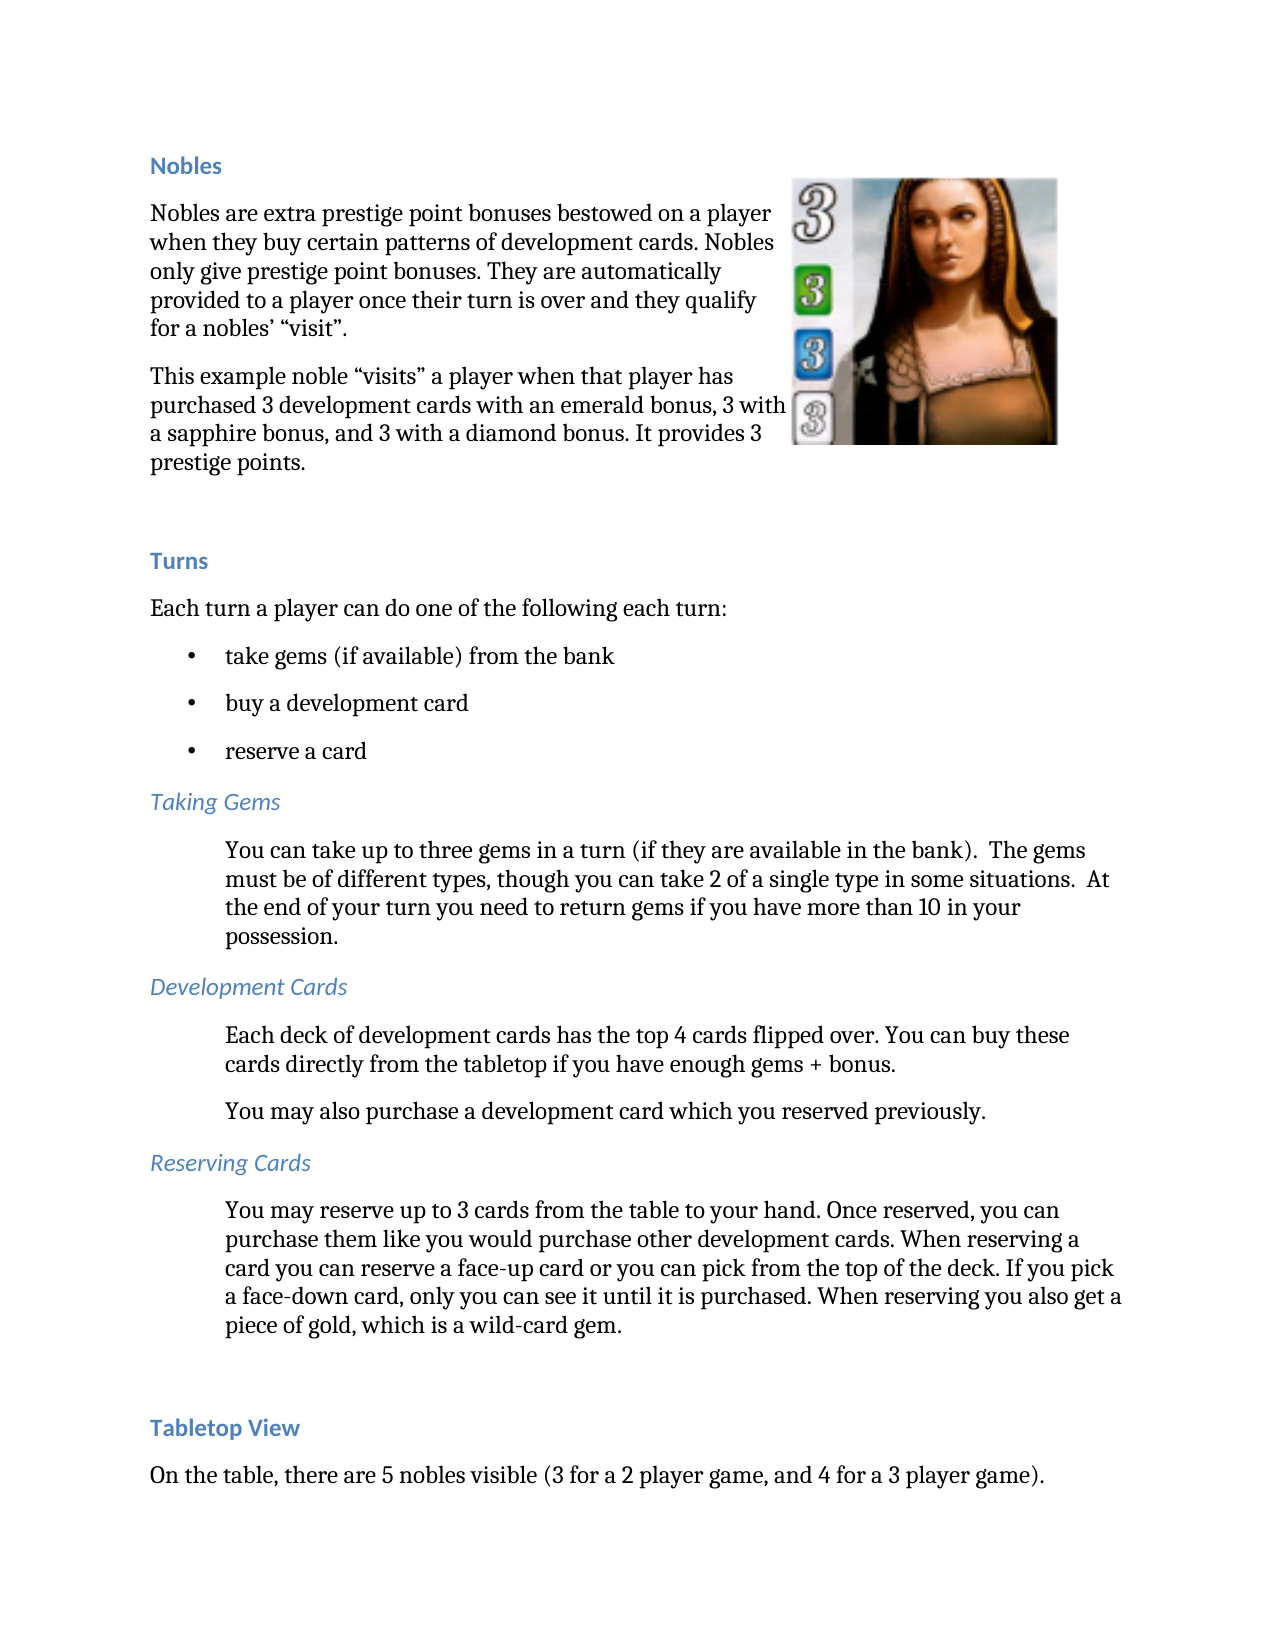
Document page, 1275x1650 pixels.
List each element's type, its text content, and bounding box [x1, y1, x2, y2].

subtitle Reserving Cards [150, 1147, 1125, 1177]
subtitle Development Cards [150, 972, 1125, 1002]
subtitle Turns [150, 545, 1125, 576]
text This example noble “visits” a player when that player has purchased 3 development cards with an emerald bonus, 3 with a sapphire bonus, and 3 with a diamond bonus. It provides 3 prestige points. [150, 362, 1125, 477]
text You can take up to three gems in a turn (if they are available in the bank). The gems must be of different types, though you can take 2 of a single type in some situations. At the end of your turn you need to return gems if you have more than 10 in your possession. [225, 836, 1125, 951]
list reserve a card [187, 737, 1125, 766]
list buy a development card [187, 689, 1125, 718]
text You may reserve up to 3 cards from the table to your hand. Once reserved, you can purchase them like you would purchase other development cards. When reserving a card you can reserve a face-up card or you can pick from the top of the deck. If you pick a face-down card, only you can see it until it is purchased. When reserving you also get a piece of gold, which is a wild-card gem. [225, 1196, 1125, 1340]
text On the table, there are 5 nobles visible (3 for a 2 player game, and 4 for a 3 player game). [150, 1461, 1125, 1490]
text Each turn a player can do one of the following each turn: [150, 594, 1125, 623]
subtitle Taking Gems [150, 786, 1125, 817]
text [1063, 199, 1125, 343]
text You may also purchase a development card which you reserved previously. [225, 1097, 1125, 1126]
picture [790, 174, 1063, 445]
subtitle Tabletop View [150, 1412, 1125, 1442]
list take gems (if available) from the bank [187, 642, 1125, 671]
subtitle Nobles [150, 150, 1125, 181]
text Nobles are extra prestige point bonuses bestowed on a player when they buy certain patterns of development cards. Nobles only give prestige point bonuses. They are automatically provided to a player once their turn is over and they qualify for a nobles’ “visit”. [150, 199, 790, 343]
text Each deck of development cards has the top 4 cards flipped over. You can buy these cards directly from the tabletop if you have enough gems + bonus. [225, 1021, 1125, 1078]
